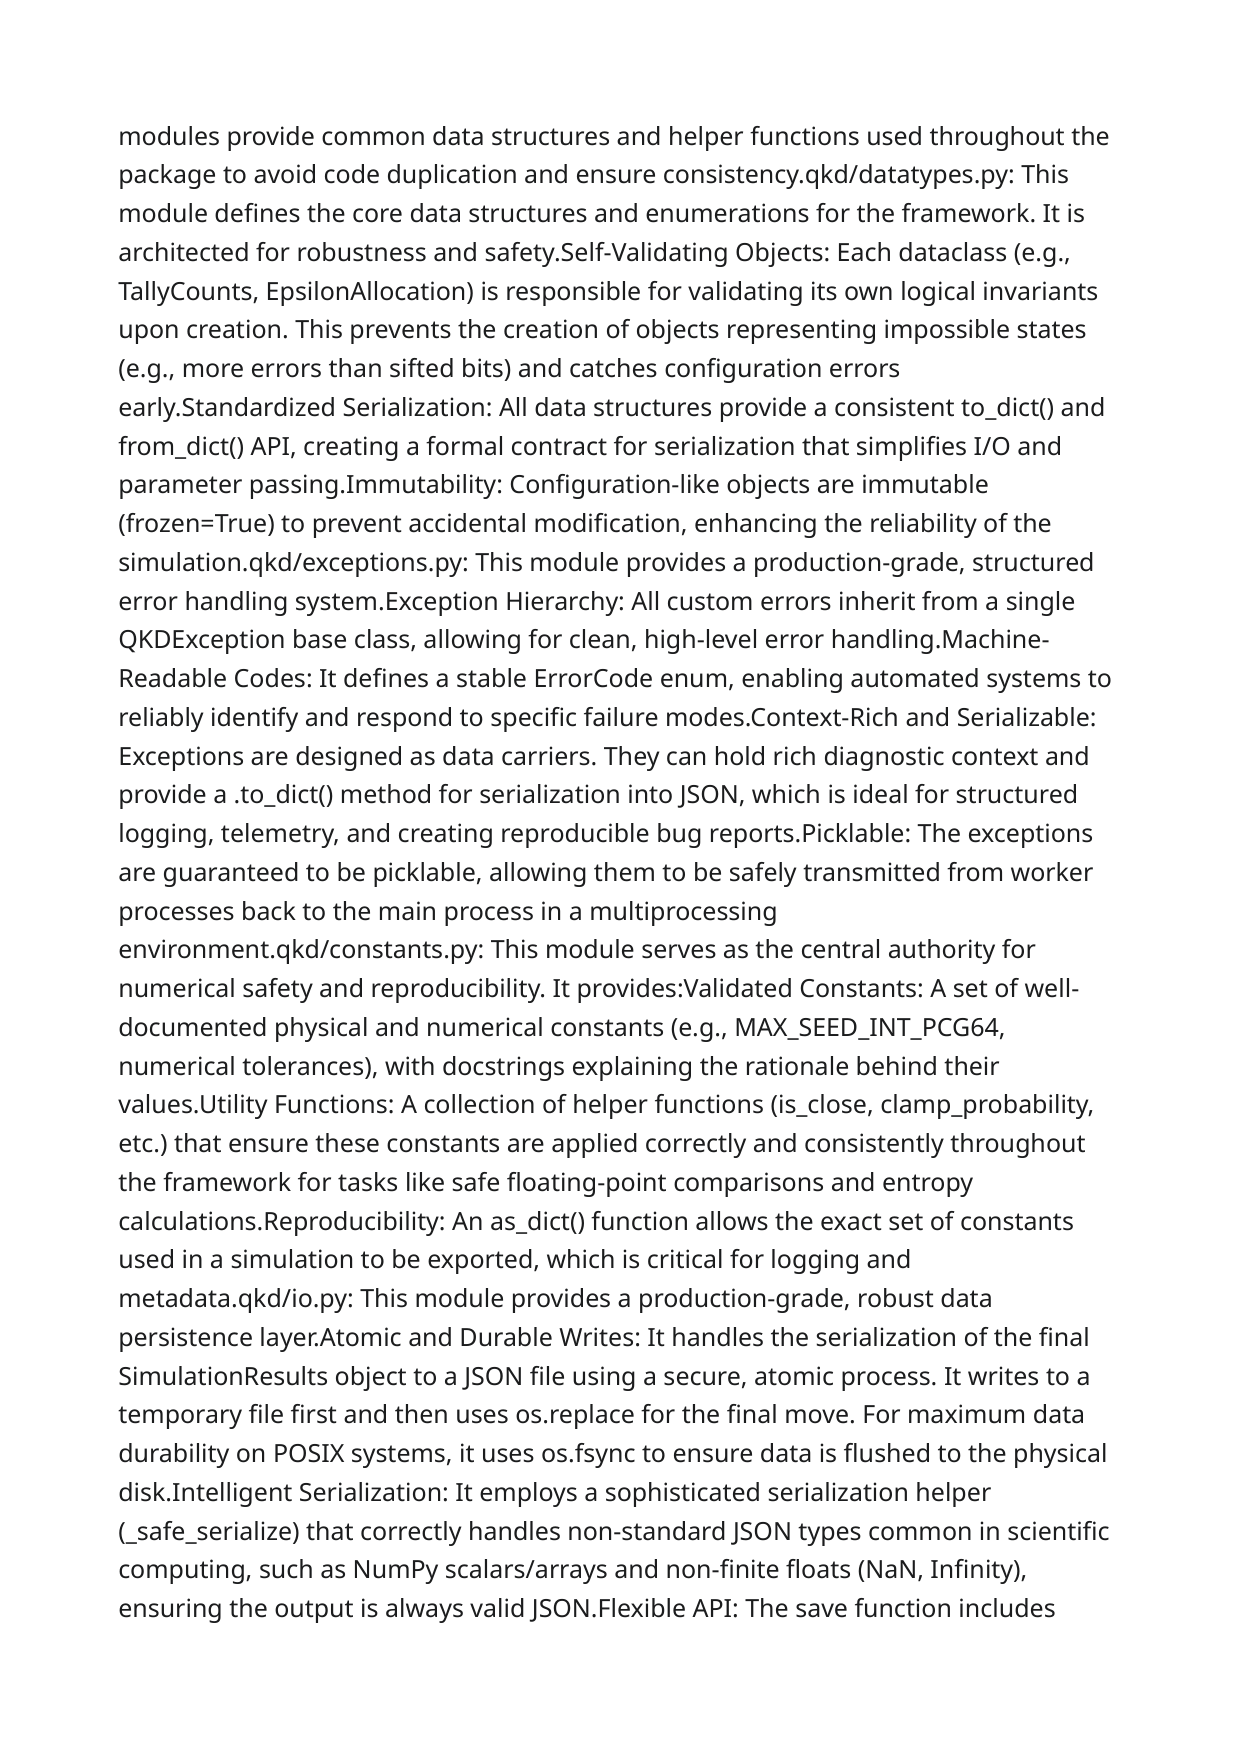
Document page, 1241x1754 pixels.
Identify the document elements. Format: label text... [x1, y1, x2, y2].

list modules provide common data structures and helper functions used throughout the package to avoid code duplication and ensure consistency.qkd/datatypes.py: This module defines the core data structures and enumerations for the framework. It is architected for robustness and safety.Self-Validating Objects: Each dataclass (e.g., TallyCounts, EpsilonAllocation) is responsible for validating its own logical invariants upon creation. This prevents the creation of objects representing impossible states (e.g., more errors than sifted bits) and catches configuration errors early.Standardized Serialization: All data structures provide a consistent to_dict() and from_dict() API, creating a formal contract for serialization that simplifies I/O and parameter passing.Immutability: Configuration-like objects are immutable (frozen=True) to prevent accidental modification, enhancing the reliability of the simulation.qkd/exceptions.py: This module provides a production-grade, structured error handling system.Exception Hierarchy: All custom errors inherit from a single QKDException base class, allowing for clean, high-level error handling.Machine-Readable Codes: It defines a stable ErrorCode enum, enabling automated systems to reliably identify and respond to specific failure modes.Context-Rich and Serializable: Exceptions are designed as data carriers. They can hold rich diagnostic context and provide a .to_dict() method for serialization into JSON, which is ideal for structured logging, telemetry, and creating reproducible bug reports.Picklable: The exceptions are guaranteed to be picklable, allowing them to be safely transmitted from worker processes back to the main process in a multiprocessing environment.qkd/constants.py: This module serves as the central authority for numerical safety and reproducibility. It provides:Validated Constants: A set of well-documented physical and numerical constants (e.g., MAX_SEED_INT_PCG64, numerical tolerances), with docstrings explaining the rationale behind their values.Utility Functions: A collection of helper functions (is_close, clamp_probability, etc.) that ensure these constants are applied correctly and consistently throughout the framework for tasks like safe floating-point comparisons and entropy calculations.Reproducibility: An as_dict() function allows the exact set of constants used in a simulation to be exported, which is critical for logging and metadata.qkd/io.py: This module provides a production-grade, robust data persistence layer.Atomic and Durable Writes: It handles the serialization of the final SimulationResults object to a JSON file using a secure, atomic process. It writes to a temporary file first and then uses os.replace for the final move. For maximum data durability on POSIX systems, it uses os.fsync to ensure data is flushed to the physical disk.Intelligent Serialization: It employs a sophisticated serialization helper (_safe_serialize) that correctly handles non-standard JSON types common in scientific computing, such as NumPy scalars/arrays and non-finite floats (NaN, Infinity), ensuring the output is always valid JSON.Flexible API: The save function includes [118, 118, 1122, 1625]
